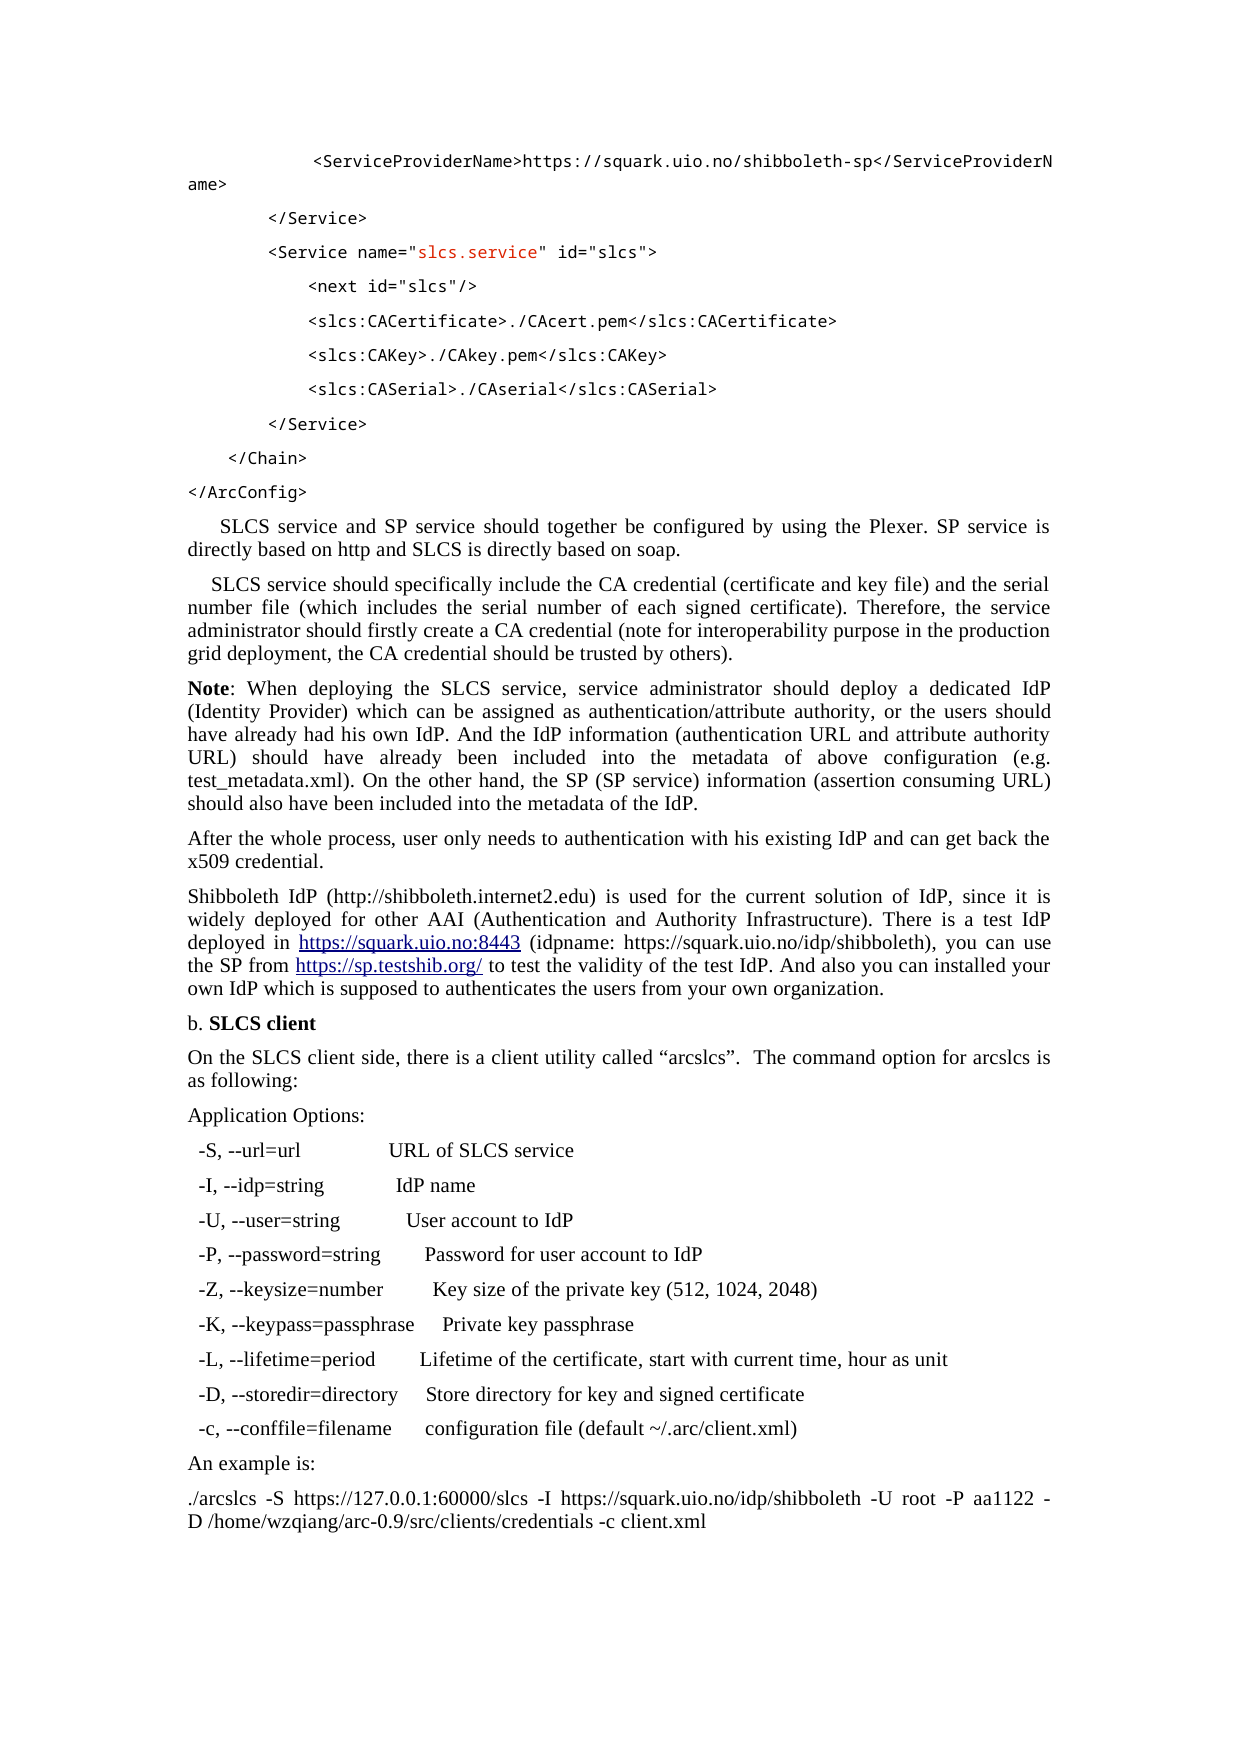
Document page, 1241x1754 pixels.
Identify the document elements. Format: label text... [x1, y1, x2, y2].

text <slcs:CAKey>./CAkey.pem</slcs:CAKey> [187, 344, 1053, 366]
text -S, --url=url URL of SLCS service [187, 1139, 1053, 1162]
text -I, --idp=string IdP name [187, 1174, 1053, 1197]
text </Service> [187, 412, 1053, 435]
text <slcs:CACertificate>./CAcert.pem</slcs:CACertificate> [187, 309, 1053, 332]
text -Z, --keysize=number Key size of the private key (512, 1024, 2048) [187, 1278, 1053, 1301]
text b. SLCS client [187, 1011, 1053, 1034]
text -P, --password=string Password for user account to IdP [187, 1243, 1053, 1266]
text Note: When deploying the SLCS service, service administrator should deploy a dedicated IdP (Identity Provider) which can be assigned as authentication/attribute authority, or the users should have already had his own IdP. And the IdP information (authentication URL and attribute authority URL) should have already been included into the metadata of above configuration (e.g. test_metadata.xml). On the other hand, the SP (SP service) information (assertion consuming URL) should also have been included into the metadata of the IdP. [187, 677, 1053, 815]
text After the whole process, user only needs to authentication with his existing IdP and can get back the x509 credential. [187, 827, 1053, 873]
text Shibboleth IdP (http://shibboleth.internet2.edu) is used for the current solution of IdP, since it is widely deployed for other AAI (Authentication and Authority Infrastructure). There is a test IdP deployed in https://squark.uio.no:8443 (idpname: https://squark.uio.no/idp/shibboleth), you can use the SP from https://sp.testshib.org/ to test the validity of the test IdP. And also you can installed your own IdP which is supposed to authenticates the users from your own organization. [187, 884, 1053, 1000]
text <Service name="slcs.service" id="slcs"> [187, 241, 1053, 263]
text -D, --storedir=directory Store directory for key and signed certificate [187, 1382, 1053, 1405]
text <slcs:CASerial>./CAserial</slcs:CASerial> [187, 378, 1053, 401]
text SLCS service should specifically include the CA credential (certificate and key file) and the serial number file (which includes the serial number of each signed certificate). Therefore, the service administrator should firstly create a CA credential (note for interoperability purpose in the production grid deployment, the CA credential should be trusted by others). [187, 573, 1053, 665]
text An example is: [187, 1452, 1053, 1475]
text Application Options: [187, 1104, 1053, 1127]
text </Chain> [187, 447, 1053, 469]
text On the SLCS client side, there is a client utility called “arcslcs”. The command option for arcslcs is as following: [187, 1046, 1053, 1092]
text -K, --keypass=passphrase Private key passphrase [187, 1313, 1053, 1336]
text -c, --conffile=filename configuration file (default ~/.arc/client.xml) [187, 1417, 1053, 1440]
text -U, --user=string User account to IdP [187, 1208, 1053, 1231]
text </ArcConfig> [187, 481, 1053, 503]
text SLCS service and SP service should together be configured by using the Plexer. SP service is directly based on http and SLCS is directly based on soap. [187, 515, 1053, 561]
text ./arcslcs -S https://127.0.0.1:60000/slcs -I https://squark.uio.no/idp/shibboleth -U root -P aa1122 -D /home/wzqiang/arc-0.9/src/clients/credentials -c client.xml [187, 1487, 1053, 1533]
text </Service> [187, 207, 1053, 229]
text <next id="slcs"/> [187, 275, 1053, 298]
text -L, --lifetime=period Lifetime of the certificate, start with current time, hour as unit [187, 1348, 1053, 1371]
text <ServiceProviderName>https://squark.uio.no/shibboleth-sp</ServiceProviderName> [187, 150, 1053, 195]
